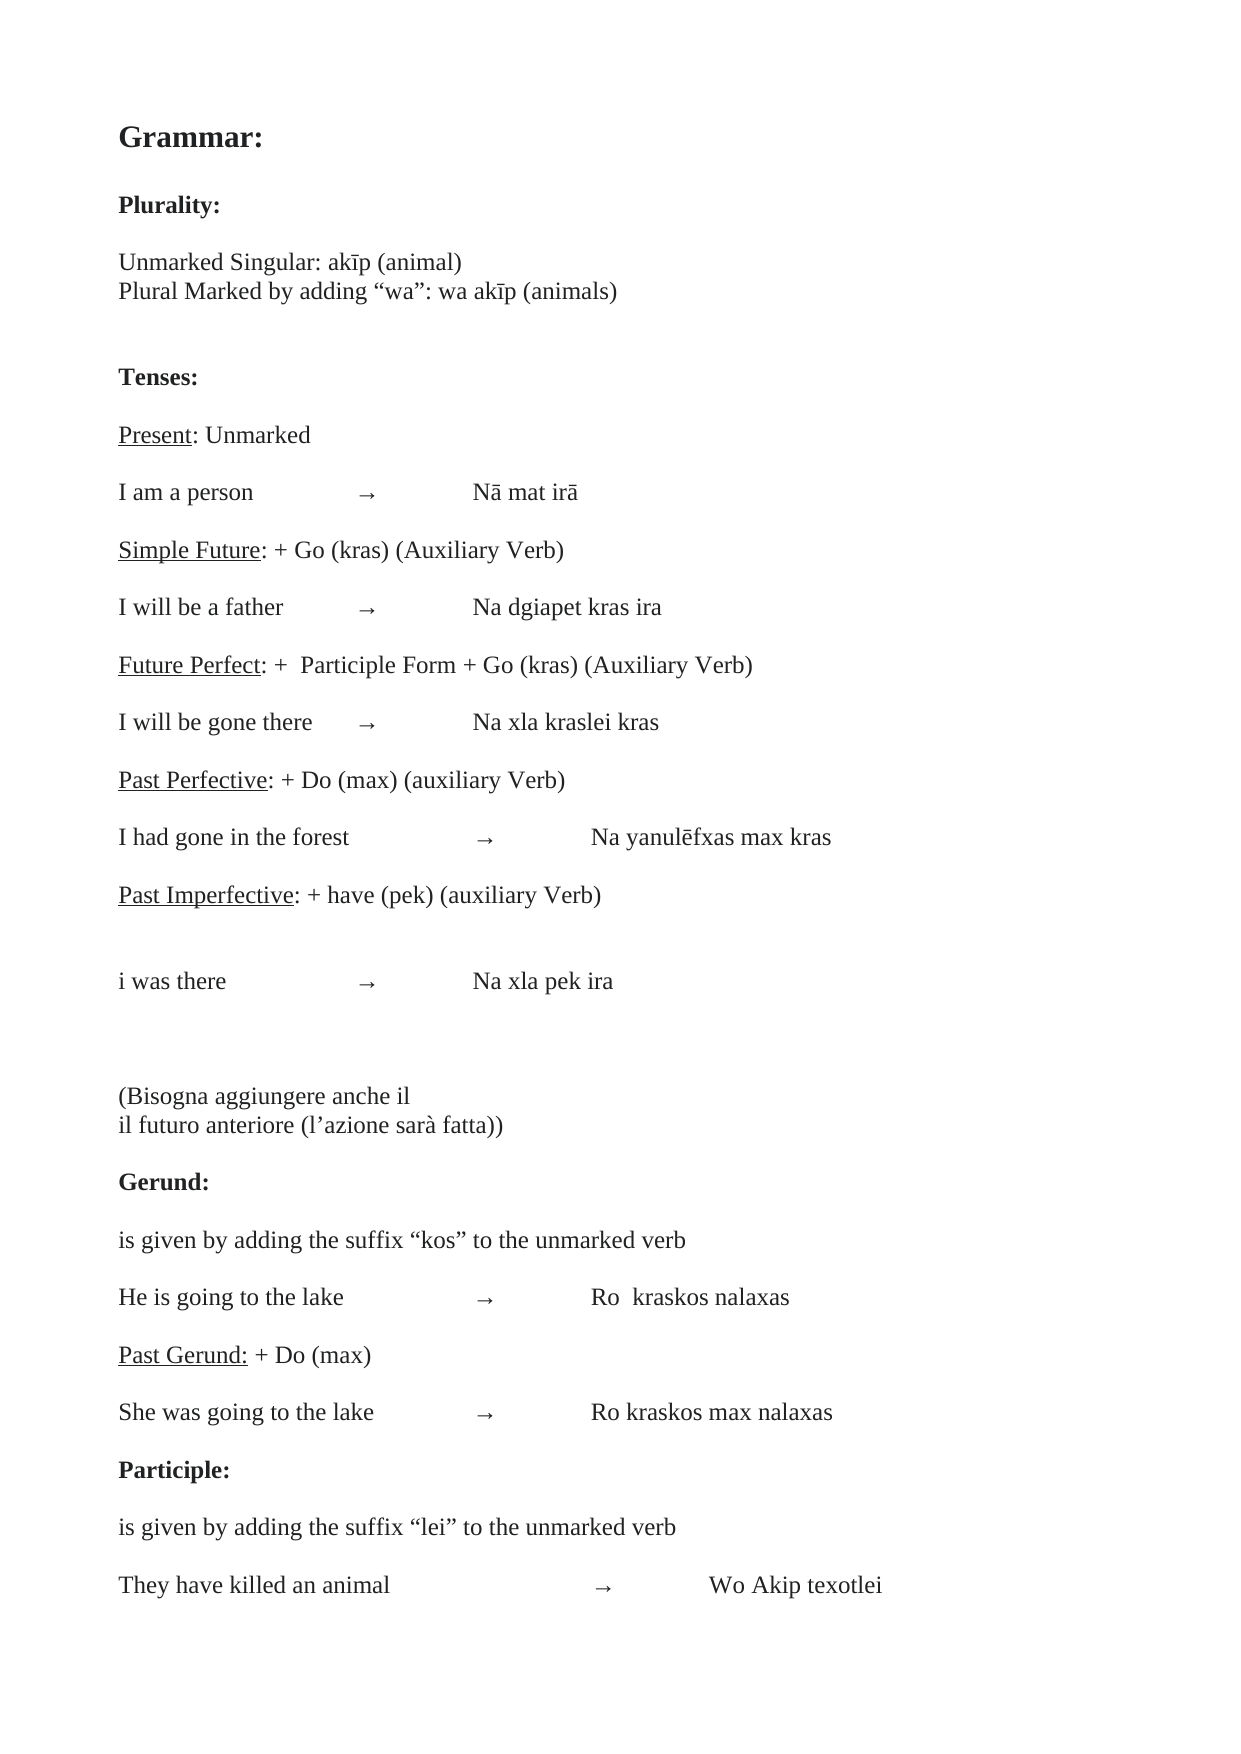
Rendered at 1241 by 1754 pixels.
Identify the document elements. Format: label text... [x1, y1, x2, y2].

text Past Imperfective: + have (pek) (auxiliary Verb) [118, 880, 1122, 909]
text He is going to the lake → Ro kraskos nalaxas [118, 1282, 1122, 1311]
text Past Perfective: + Do (max) (auxiliary Verb) [118, 765, 1122, 794]
text Plural Marked by adding “wa”: wa akīp (animals) [118, 276, 1122, 305]
text (Bisogna aggiungere anche il [118, 1081, 1122, 1110]
text I am a person → Nā mat irā [118, 477, 1122, 506]
text Gerund: [118, 1167, 1122, 1196]
text They have killed an animal → Wo Akip texotlei [118, 1570, 1122, 1599]
text Past Gerund: + Do (max) [118, 1340, 1122, 1369]
text is given by adding the suffix “kos” to the unmarked verb [118, 1225, 1122, 1254]
text I will be a father → Na dgiapet kras ira [118, 592, 1122, 621]
text Simple Future: + Go (kras) (Auxiliary Verb) [118, 535, 1122, 564]
text I had gone in the forest → Na yanulēfxas max kras [118, 822, 1122, 851]
text Tenses: [118, 362, 1122, 391]
text Participle: [118, 1455, 1122, 1484]
text Grammar: [118, 118, 1122, 154]
text Plurality: [118, 190, 1122, 219]
text She was going to the lake → Ro kraskos max nalaxas [118, 1397, 1122, 1426]
text Present: Unmarked [118, 420, 1122, 449]
text il futuro anteriore (l’azione sarà fatta)) [118, 1110, 1122, 1139]
text Future Perfect: + Participle Form + Go (kras) (Auxiliary Verb) [118, 650, 1122, 679]
text Unmarked Singular: akīp (animal) [118, 247, 1122, 276]
text I will be gone there → Na xla kraslei kras [118, 707, 1122, 736]
text i was there → Na xla pek ira [118, 966, 1122, 995]
text is given by adding the suffix “lei” to the unmarked verb [118, 1512, 1122, 1541]
